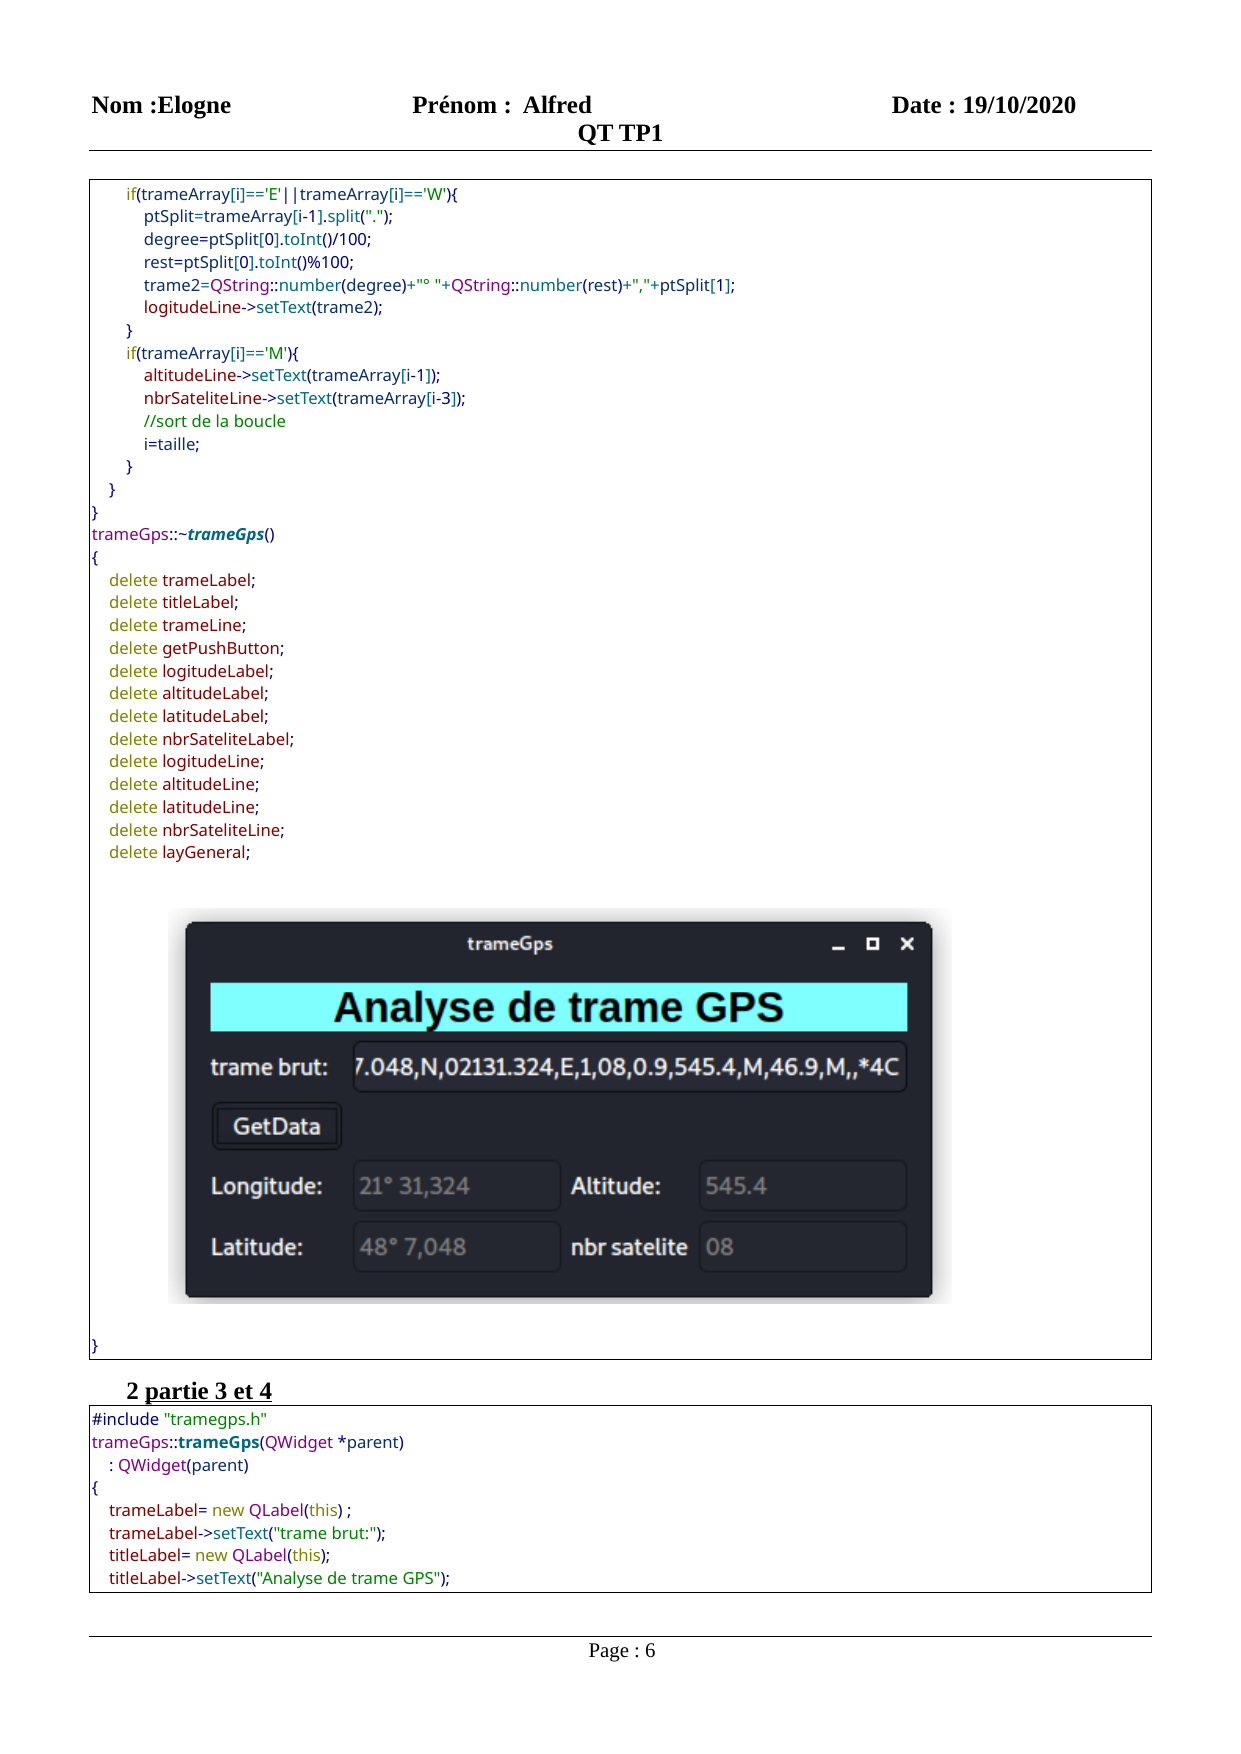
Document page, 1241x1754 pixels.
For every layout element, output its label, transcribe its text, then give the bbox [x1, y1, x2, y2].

text delete layGeneral; [90, 838, 1151, 861]
text trameGps::~trameGps() [90, 520, 1151, 543]
text i=taille; [90, 429, 1151, 452]
subtitle partie 3 et 4 [88, 1377, 1152, 1405]
text } [90, 474, 1151, 497]
text if(trameArray[i]=='E'||trameArray[i]=='W'){ [90, 180, 1151, 202]
text trameLabel= new QLabel(this) ; [90, 1496, 1151, 1518]
text : QWidget(parent) [90, 1450, 1151, 1473]
text delete altitudeLine; [90, 770, 1151, 792]
text titleLabel= new QLabel(this); [90, 1541, 1151, 1564]
text if(trameArray[i]=='M'){ [90, 338, 1151, 361]
text delete nbrSateliteLine; [90, 815, 1151, 838]
text delete titleLabel; [90, 588, 1151, 611]
text //sort de la boucle [90, 406, 1151, 429]
text delete trameLabel; [90, 565, 1151, 588]
text delete latitudeLabel; [90, 702, 1151, 724]
text ptSplit=trameArray[i-1].split("."); [90, 202, 1151, 225]
text { [90, 1473, 1151, 1496]
text delete altitudeLabel; [90, 679, 1151, 702]
text delete nbrSateliteLabel; [90, 724, 1151, 747]
text titleLabel->setText("Analyse de trame GPS"); [90, 1564, 1151, 1592]
text rest=ptSplit[0].toInt()%100; [90, 247, 1151, 270]
text } [90, 316, 1151, 338]
text } [90, 497, 1151, 520]
text logitudeLine->setText(trame2); [90, 293, 1151, 316]
text delete latitudeLine; [90, 792, 1151, 815]
text nbrSateliteLine->setText(trameArray[i-3]); [90, 384, 1151, 406]
text trameGps::trameGps(QWidget *parent) [90, 1427, 1151, 1450]
text { [90, 543, 1151, 565]
text } [90, 452, 1151, 474]
text #include "tramegps.h" [90, 1406, 1151, 1427]
text } [90, 861, 1151, 1359]
text delete logitudeLabel; [90, 656, 1151, 679]
text degree=ptSplit[0].toInt()/100; [90, 225, 1151, 247]
text delete logitudeLine; [90, 747, 1151, 770]
picture [167, 908, 953, 1304]
text trameLabel->setText("trame brut:"); [90, 1518, 1151, 1541]
text delete trameLine; [90, 611, 1151, 633]
text altitudeLine->setText(trameArray[i-1]); [90, 361, 1151, 384]
text trame2=QString::number(degree)+"° "+QString::number(rest)+","+ptSplit[1]; [90, 270, 1151, 293]
text delete getPushButton; [90, 633, 1151, 656]
